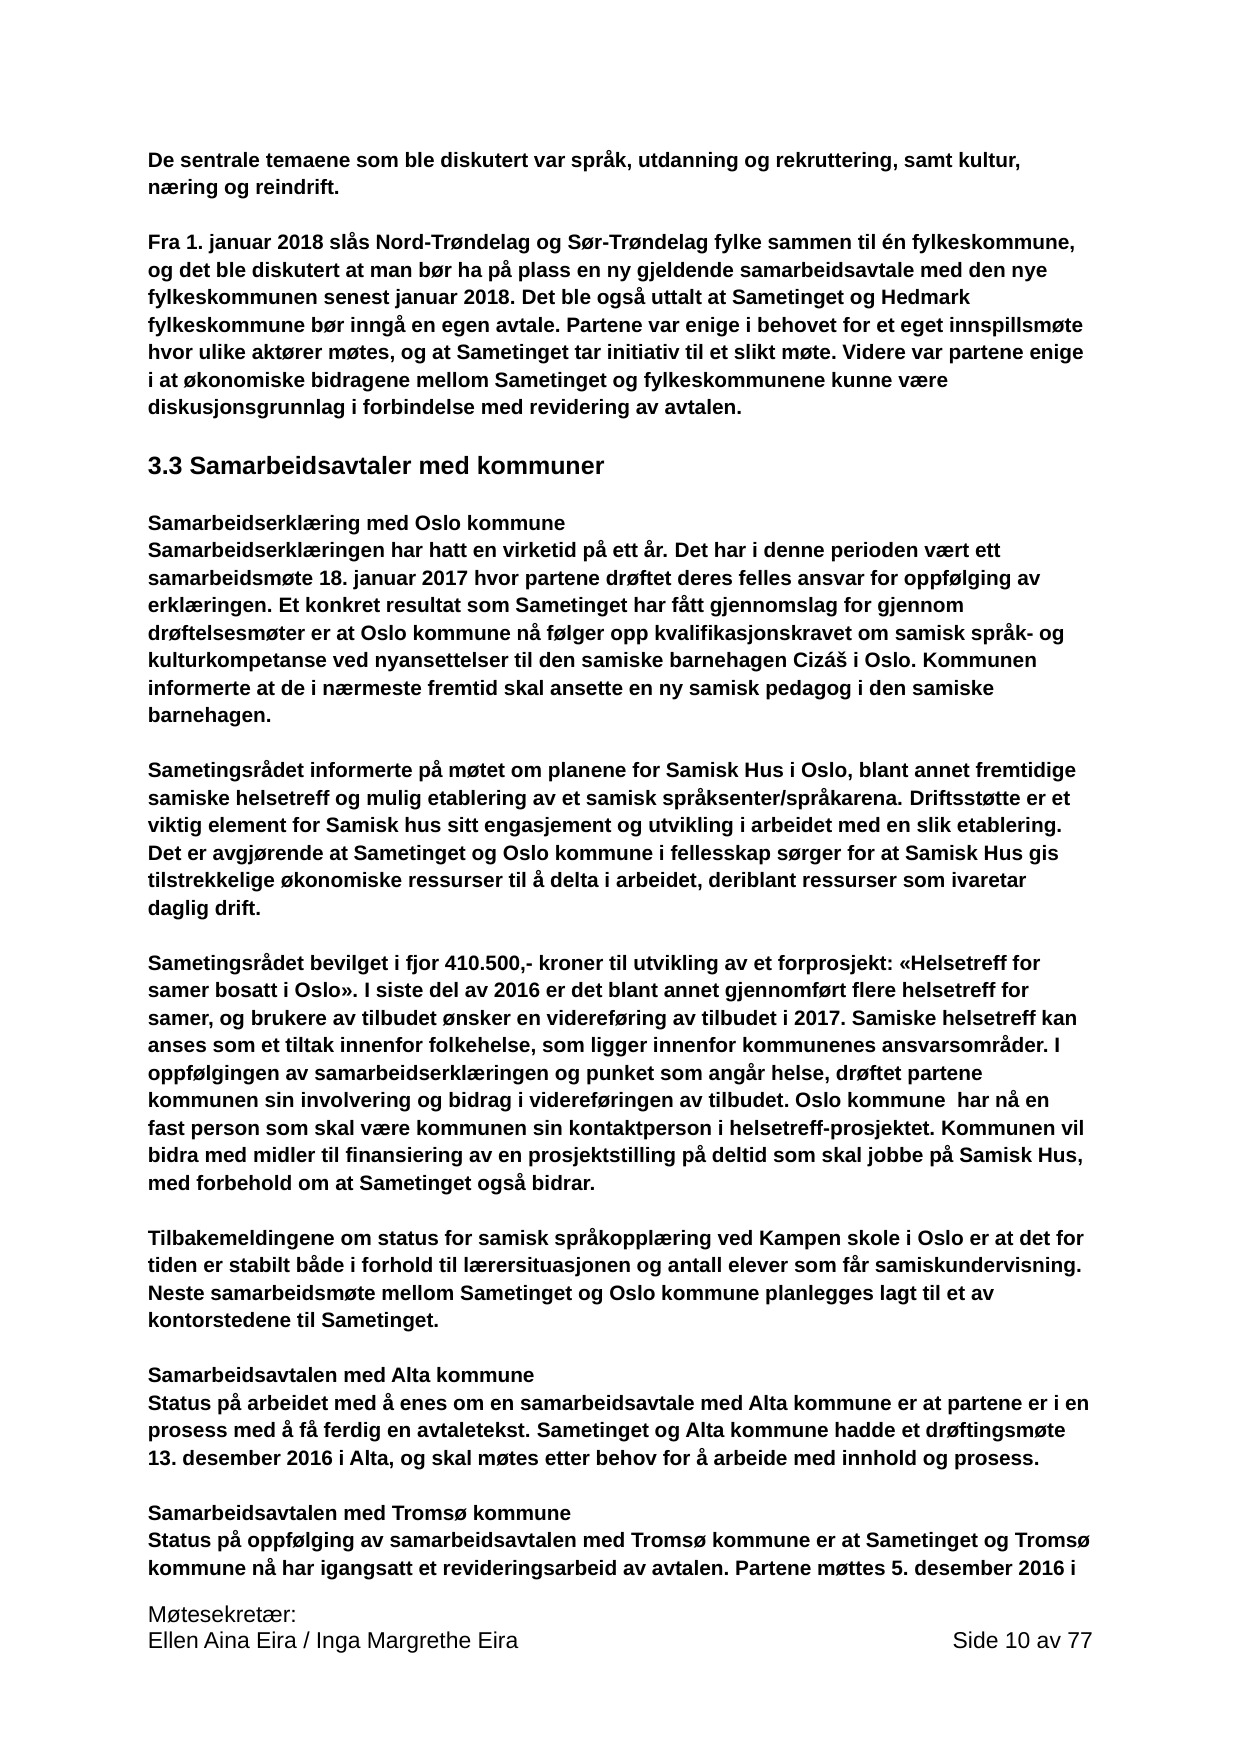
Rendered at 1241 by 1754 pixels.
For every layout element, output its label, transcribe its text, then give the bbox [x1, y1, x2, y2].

table_header De sentrale temaene som ble diskutert var språk, utdanning og rekruttering, samt kultur, næring og reindrift. Fra 1. januar 2018 slås Nord-Trøndelag og Sør-Trøndelag fylke sammen til én fylkeskommune, og det ble diskutert at man bør ha på plass en ny gjeldende samarbeidsavtale med den nye fylkeskommunen senest januar 2018. Det ble også uttalt at Sametinget og Hedmark fylkeskommune bør inngå en egen avtale. Partene var enige i behovet for et eget innspillsmøte hvor ulike aktører møtes, og at Sametinget tar initiativ til et slikt møte. Videre var partene enige i at økonomiske bidragene mellom Sametinget og fylkeskommunene kunne være diskusjonsgrunnlag i forbindelse med revidering av avtalen. 3.3 Samarbeidsavtaler med kommuner Samarbeidserklæring med Oslo kommune Samarbeidserklæringen har hatt en virketid på ett år. Det har i denne perioden vært ett samarbeidsmøte 18. januar 2017 hvor partene drøftet deres felles ansvar for oppfølging av erklæringen. Et konkret resultat som Sametinget har fått gjennomslag for gjennom drøftelsesmøter er at Oslo kommune nå følger opp kvalifikasjonskravet om samisk språk- og kulturkompetanse ved nyansettelser til den samiske barnehagen Cizáš i Oslo. Kommunen informerte at de i nærmeste fremtid skal ansette en ny samisk pedagog i den samiske barnehagen. Sametingsrådet informerte på møtet om planene for Samisk Hus i Oslo, blant annet fremtidige samiske helsetreff og mulig etablering av et samisk språksenter/språkarena. Driftsstøtte er et viktig element for Samisk hus sitt engasjement og utvikling i arbeidet med en slik etablering. Det er avgjørende at Sametinget og Oslo kommune i fellesskap sørger for at Samisk Hus gis tilstrekkelige økonomiske ressurser til å delta i arbeidet, deriblant ressurser som ivaretar daglig drift. Sametingsrådet bevilget i fjor 410.500,- kroner til utvikling av et forprosjekt: «Helsetreff for samer bosatt i Oslo». I siste del av 2016 er det blant annet gjennomført flere helsetreff for samer, og brukere av tilbudet ønsker en videreføring av tilbudet i 2017. Samiske helsetreff kan anses som et tiltak innenfor folkehelse, som ligger innenfor kommunenes ansvarsområder. I oppfølgingen av samarbeidserklæringen og punket som angår helse, drøftet partene kommunen sin involvering og bidrag i videreføringen av tilbudet. Oslo kommune har nå en fast person som skal være kommunen sin kontaktperson i helsetreff-prosjektet. Kommunen vil bidra med midler til finansiering av en prosjektstilling på deltid som skal jobbe på Samisk Hus, med forbehold om at Sametinget også bidrar. Tilbakemeldingene om status for samisk språkopplæring ved Kampen skole i Oslo er at det for tiden er stabilt både i forhold til lærersituasjonen og antall elever som får samiskundervisning. Neste samarbeidsmøte mellom Sametinget og Oslo kommune planlegges lagt til et av kontorstedene til Sametinget. Samarbeidsavtalen med Alta kommune Status på arbeidet med å enes om en samarbeidsavtale med Alta kommune er at partene er i en prosess med å få ferdig en avtaletekst. Sametinget og Alta kommune hadde et drøftingsmøte 13. desember 2016 i Alta, og skal møtes etter behov for å arbeide med innhold og prosess. Samarbeidsavtalen med Tromsø kommune Status på oppfølging av samarbeidsavtalen med Tromsø kommune er at Sametinget og Tromsø kommune nå har igangsatt et revideringsarbeid av avtalen. Partene møttes 5. desember 2016 i [136, 148, 1104, 1579]
